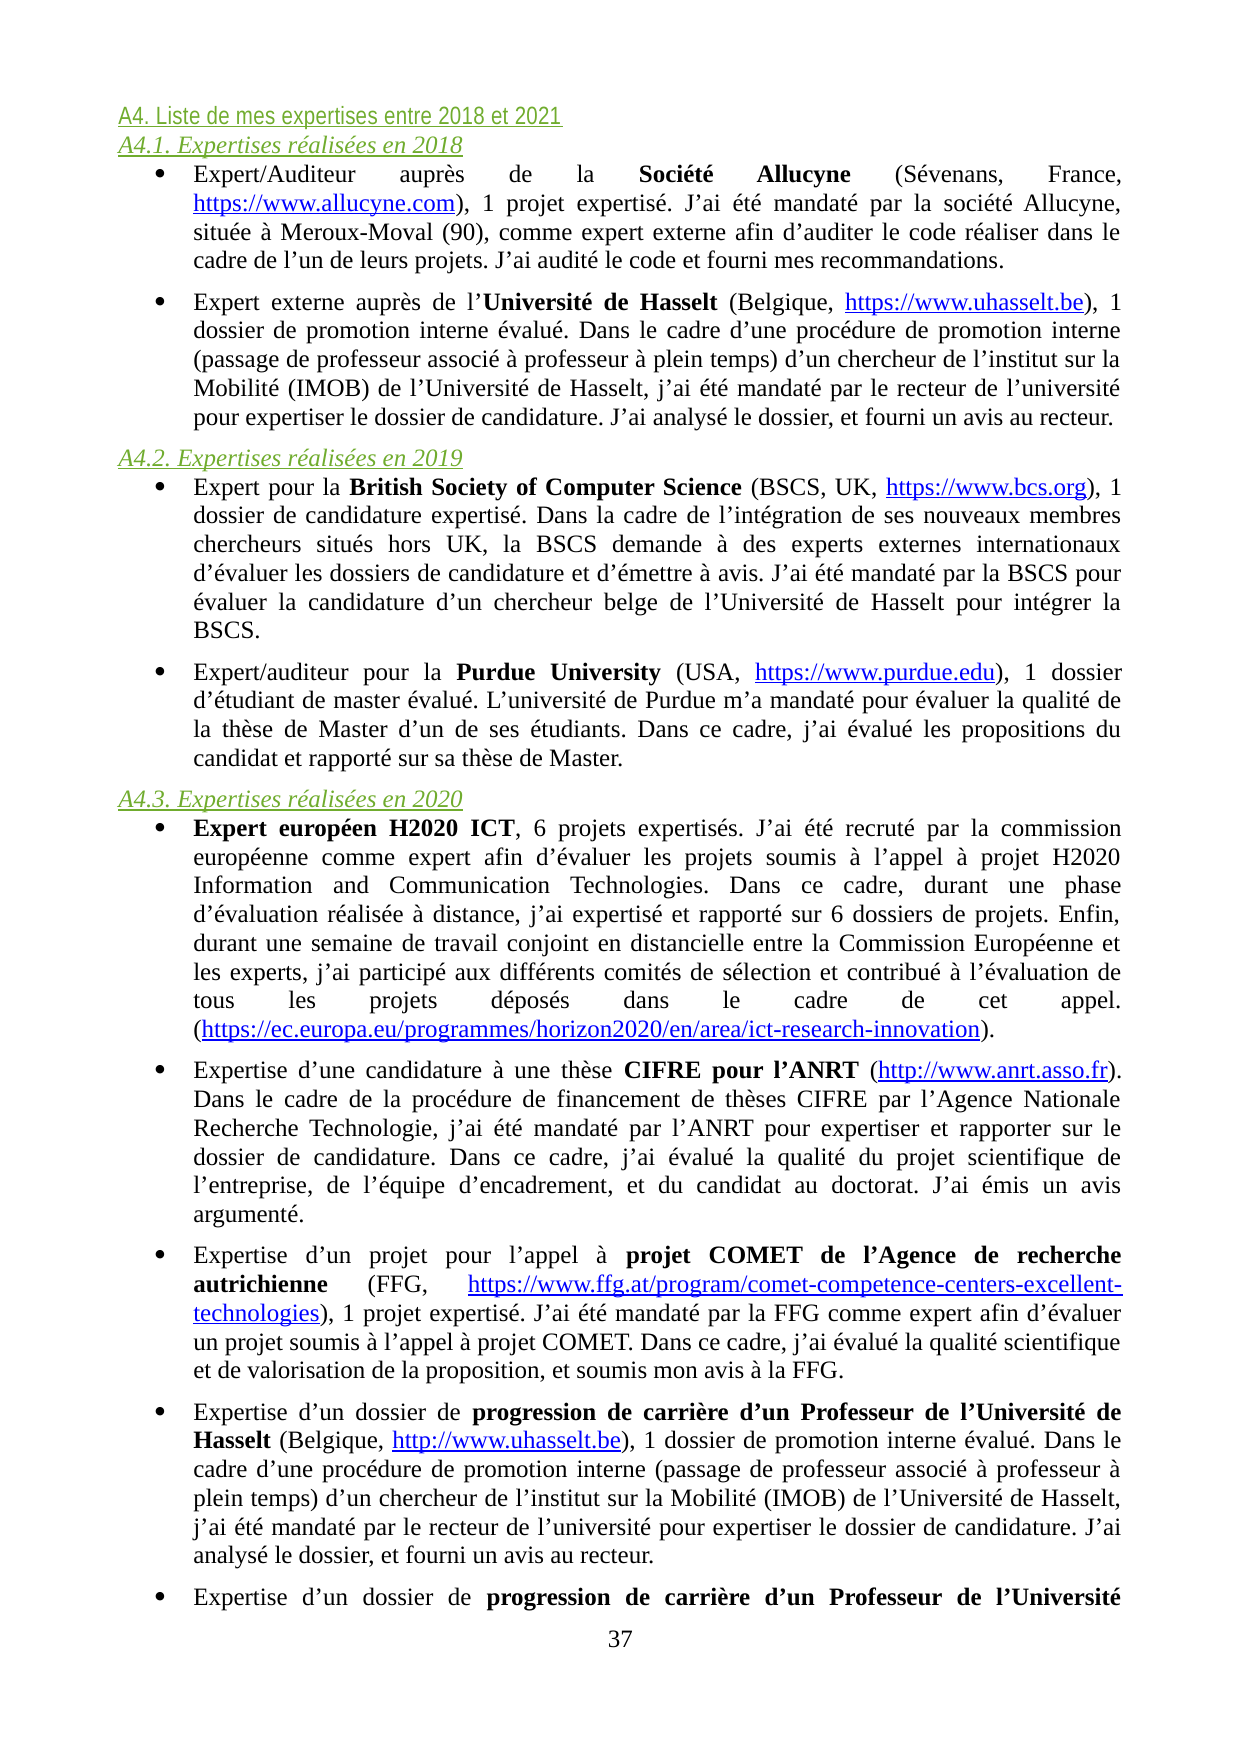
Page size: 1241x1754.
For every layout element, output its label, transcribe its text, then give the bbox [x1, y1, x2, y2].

list Expertise d’un projet pour l’appel à projet COMET de l’Agence de recherche autrichienne (FFG, https://www.ffg.at/program/comet-competence-centers-excellent-technologies), 1 projet expertisé. J’ai été mandaté par la FFG comme expert afin d’évaluer un projet soumis à l’appel à projet COMET. Dans ce cadre, j’ai évalué la qualité scientifique et de valorisation de la proposition, et soumis mon avis à la FFG. [156, 1240, 1122, 1384]
list Expert/auditeur pour la Purdue University (USA, https://www.purdue.edu), 1 dossier d’étudiant de master évalué. L’université de Purdue m’a mandaté pour évaluer la qualité de la thèse de Master d’un de ses étudiants. Dans ce cadre, j’ai évalué les propositions du candidat et rapporté sur sa thèse de Master. [156, 657, 1122, 772]
list Expertise d’un dossier de progression de carrière d’un Professeur de l’Université de Hasselt (Belgique, http://www.uhasselt.be), 1 dossier de promotion interne évalué. Dans le cadre d’une procédure de promotion interne (passage de professeur associé à professeur à plein temps) d’un chercheur de l’institut sur la Mobilité (IMOB) de l’Université de Hasselt, j’ai été mandaté par le recteur de l’université pour expertiser le dossier de candidature. J’ai analysé le dossier, et fourni un avis au recteur. [156, 1397, 1122, 1569]
list Expert externe auprès de l’Université de Hasselt (Belgique, https://www.uhasselt.be), 1 dossier de promotion interne évalué. Dans le cadre d’une procédure de promotion interne (passage de professeur associé à professeur à plein temps) d’un chercheur de l’institut sur la Mobilité (IMOB) de l’Université de Hasselt, j’ai été mandaté par le recteur de l’université pour expertiser le dossier de candidature. J’ai analysé le dossier, et fourni un avis au recteur. [156, 287, 1122, 430]
subtitle A4. Liste de mes expertises entre 2018 et 2021 [118, 101, 1122, 130]
list Expert européen H2020 ICT, 6 projets expertisés. J’ai été recruté par la commission européenne comme expert afin d’évaluer les projets soumis à l’appel à projet H2020 Information and Communication Technologies. Dans ce cadre, durant une phase d’évaluation réalisée à distance, j’ai expertisé et rapporté sur 6 dossiers de projets. Enfin, durant une semaine de travail conjoint en distancielle entre la Commission Européenne et les experts, j’ai participé aux différents comités de sélection et contribué à l’évaluation de tous les projets déposés dans le cadre de cet appel. (https://ec.europa.eu/programmes/horizon2020/en/area/ict-research-innovation). [156, 813, 1122, 1043]
list Expertise d’un dossier de progression de carrière d’un Professeur de l’Université [156, 1582, 1122, 1610]
list Expert/Auditeur auprès de la Société Allucyne (Sévenans, France, https://www.allucyne.com), 1 projet expertisé. J’ai été mandaté par la société Allucyne, située à Meroux-Moval (90), comme expert externe afin d’auditer le code réaliser dans le cadre de l’un de leurs projets. J’ai audité le code et fourni mes recommandations. [156, 159, 1122, 274]
subtitle A4.3. Expertises réalisées en 2020 [118, 784, 1122, 813]
list Expert pour la British Society of Computer Science (BSCS, UK, https://www.bcs.org), 1 dossier de candidature expertisé. Dans la cadre de l’intégration de ses nouveaux membres chercheurs situés hors UK, la BSCS demande à des experts externes internationaux d’évaluer les dossiers de candidature et d’émettre à avis. J’ai été mandaté par la BSCS pour évaluer la candidature d’un chercheur belge de l’Université de Hasselt pour intégrer la BSCS. [156, 472, 1122, 644]
list Expertise d’une candidature à une thèse CIFRE pour l’ANRT (http://www.anrt.asso.fr). Dans le cadre de la procédure de financement de thèses CIFRE par l’Agence Nationale Recherche Technologie, j’ai été mandaté par l’ANRT pour expertiser et rapporter sur le dossier de candidature. Dans ce cadre, j’ai évalué la qualité du projet scientifique de l’entreprise, de l’équipe d’encadrement, et du candidat au doctorat. J’ai émis un avis argumenté. [156, 1055, 1122, 1228]
subtitle A4.2. Expertises réalisées en 2019 [118, 443, 1122, 472]
subtitle A4.1. Expertises réalisées en 2018 [118, 130, 1122, 159]
